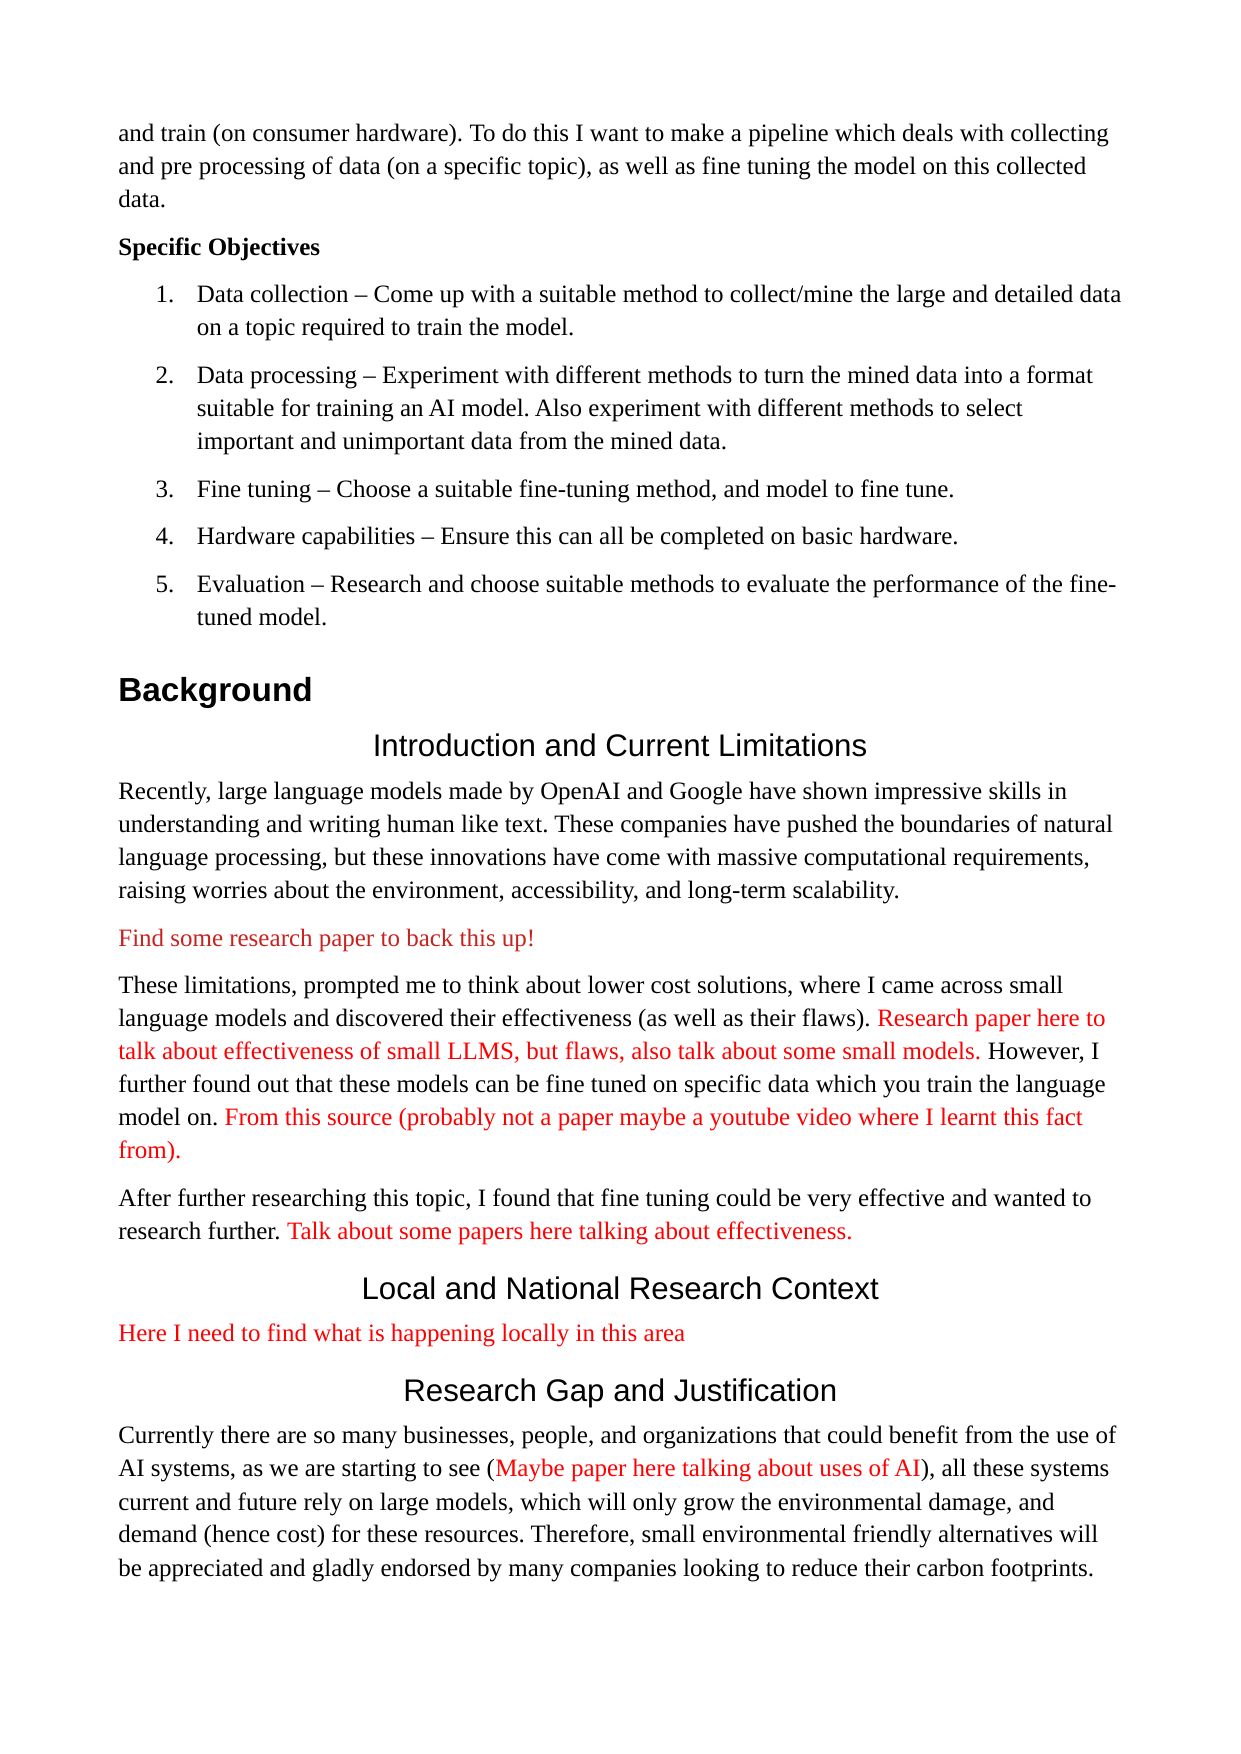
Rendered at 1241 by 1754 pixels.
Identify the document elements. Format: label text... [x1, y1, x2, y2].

text These limitations, prompted me to think about lower cost solutions, where I came across small language models and discovered their effectiveness (as well as their flaws). Research paper here to talk about effectiveness of small LLMS, but flaws, also talk about some small models. However, I further found out that these models can be fine tuned on specific data which you train the language model on. From this source (probably not a paper maybe a youtube video where I learnt this fact from). [118, 970, 1122, 1164]
text Recently, large language models made by OpenAI and Google have shown impressive skills in understanding and writing human like text. These companies have pushed the boundaries of natural language processing, but these innovations have come with massive computational requirements, raising worries about the environment, accessibility, and long-term scalability. [118, 776, 1122, 904]
text Specific Objectives [118, 232, 1122, 261]
subtitle Introduction and Current Limitations [118, 727, 1122, 763]
text After further researching this topic, I found that fine tuning could be very effective and wanted to research further. Talk about some papers here talking about effectiveness. [118, 1183, 1122, 1245]
list Fine tuning – Choose a suitable fine-tuning method, and model to fine tune. [155, 474, 1122, 502]
text Here I need to find what is happening locally in this area [118, 1318, 1122, 1347]
text Currently there are so many businesses, people, and organizations that could benefit from the use of AI systems, as we are starting to see (Maybe paper here talking about uses of AI), all these systems current and future rely on large models, which will only grow the environmental damage, and demand (hence cost) for these resources. Therefore, small environmental friendly alternatives will be appreciated and gladly endorsed by many companies looking to reduce their carbon footprints. [118, 1421, 1122, 1581]
list Data collection – Come up with a suitable method to collect/mine the large and detailed data on a topic required to train the model. [155, 279, 1122, 341]
text Find some research paper to back this up! [118, 923, 1122, 951]
list Hardware capabilities – Ensure this can all be completed on basic hardware. [155, 521, 1122, 550]
subtitle Local and National Research Context [118, 1270, 1122, 1306]
text and train (on consumer hardware). To do this I want to make a pipeline which deals with collecting and pre processing of data (on a specific topic), as well as fine tuning the model on this collected data. [118, 118, 1122, 213]
subtitle Background [118, 670, 1122, 709]
subtitle Research Gap and Justification [118, 1372, 1122, 1408]
list Evaluation – Research and choose suitable methods to evaluate the performance of the fine-tuned model. [155, 569, 1122, 631]
list Data processing – Experiment with different methods to turn the mined data into a format suitable for training an AI model. Also experiment with different methods to select important and unimportant data from the mined data. [155, 360, 1122, 455]
